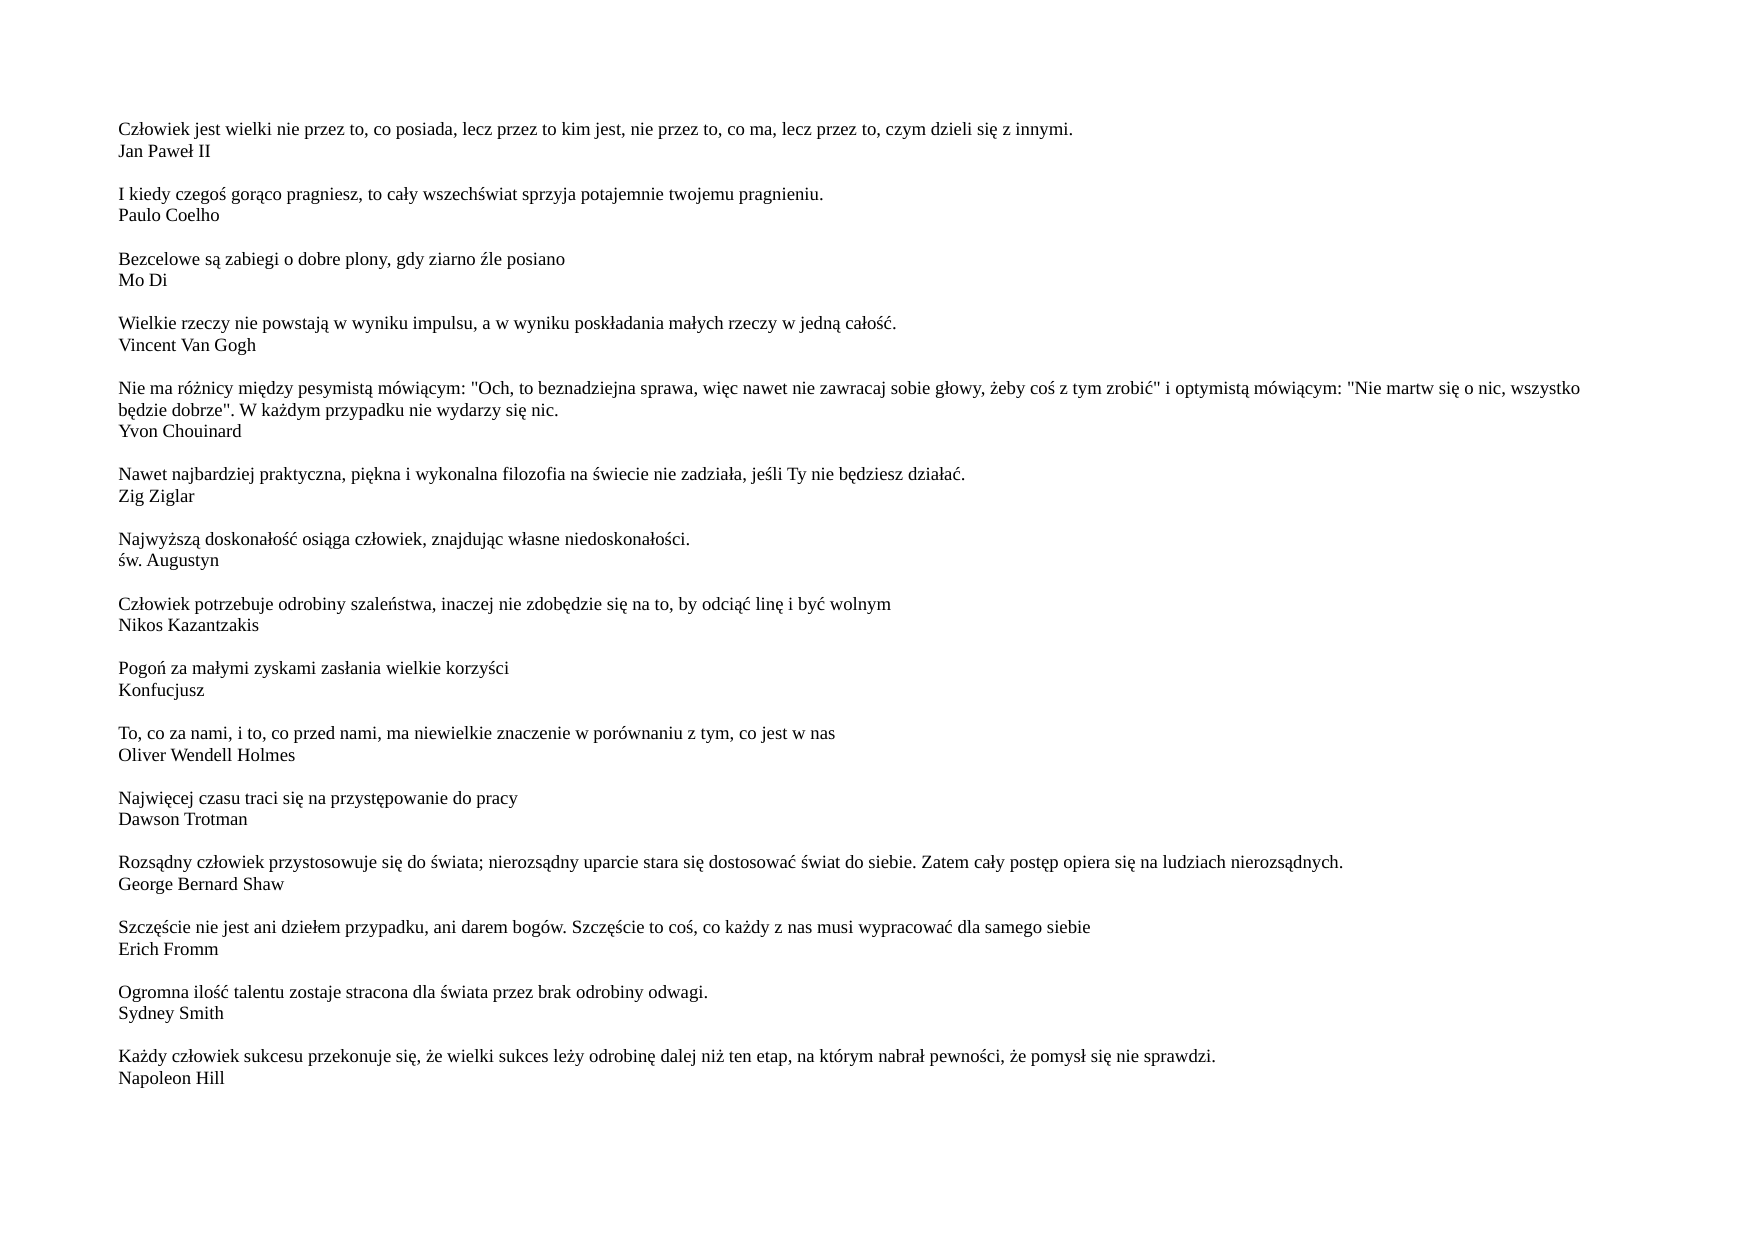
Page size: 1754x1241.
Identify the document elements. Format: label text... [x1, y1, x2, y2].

text Nikos Kazantzakis [118, 614, 1636, 636]
text Erich Fromm [118, 937, 1636, 959]
text Ogromna ilość talentu zostaje stracona dla świata przez brak odrobiny odwagi. [118, 981, 1636, 1002]
text George Bernard Shaw [118, 873, 1636, 894]
text św. Augustyn [118, 549, 1636, 571]
text Jan Paweł II [118, 140, 1636, 161]
text Zig Ziglar [118, 485, 1636, 506]
text Każdy człowiek sukcesu przekonuje się, że wielki sukces leży odrobinę dalej niż ten etap, na którym nabrał pewności, że pomysł się nie sprawdzi. [118, 1045, 1636, 1067]
text Nawet najbardziej praktyczna, piękna i wykonalna filozofia na świecie nie zadziała, jeśli Ty nie będziesz działać. [118, 463, 1636, 485]
text Pogoń za małymi zyskami zasłania wielkie korzyści [118, 657, 1636, 679]
text Dawson Trotman [118, 808, 1636, 830]
text Rozsądny człowiek przystosowuje się do świata; nierozsądny uparcie stara się dostosować świat do siebie. Zatem cały postęp opiera się na ludziach nierozsądnych. [118, 851, 1636, 873]
text I kiedy czegoś gorąco pragniesz, to cały wszechświat sprzyja potajemnie twojemu pragnieniu. [118, 183, 1636, 204]
text Bezcelowe są zabiegi o dobre plony, gdy ziarno źle posiano [118, 247, 1636, 269]
text Nie ma różnicy między pesymistą mówiącym: "Och, to beznadziejna sprawa, więc nawet nie zawracaj sobie głowy, żeby coś z tym zrobić" i optymistą mówiącym: "Nie martw się o nic, wszystko będzie dobrze". W każdym przypadku nie wydarzy się nic. [118, 377, 1636, 420]
text Sydney Smith [118, 1002, 1636, 1024]
text To, co za nami, i to, co przed nami, ma niewielkie znaczenie w porównaniu z tym, co jest w nas [118, 722, 1636, 743]
text Szczęście nie jest ani dziełem przypadku, ani darem bogów. Szczęście to coś, co każdy z nas musi wypracować dla samego siebie [118, 916, 1636, 937]
text Najwyższą doskonałość osiąga człowiek, znajdując własne niedoskonałości. [118, 528, 1636, 549]
text Najwięcej czasu traci się na przystępowanie do pracy [118, 787, 1636, 808]
text Vincent Van Gogh [118, 334, 1636, 355]
text Yvon Chouinard [118, 420, 1636, 442]
text Konfucjusz [118, 679, 1636, 700]
text Napoleon Hill [118, 1067, 1636, 1088]
text Mo Di [118, 269, 1636, 291]
text Człowiek potrzebuje odrobiny szaleństwa, inaczej nie zdobędzie się na to, by odciąć linę i być wolnym [118, 592, 1636, 614]
text Paulo Coelho [118, 204, 1636, 226]
text Człowiek jest wielki nie przez to, co posiada, lecz przez to kim jest, nie przez to, co ma, lecz przez to, czym dzieli się z innymi. [118, 118, 1636, 140]
text Wielkie rzeczy nie powstają w wyniku impulsu, a w wyniku poskładania małych rzeczy w jedną całość. [118, 312, 1636, 334]
text Oliver Wendell Holmes [118, 743, 1636, 765]
